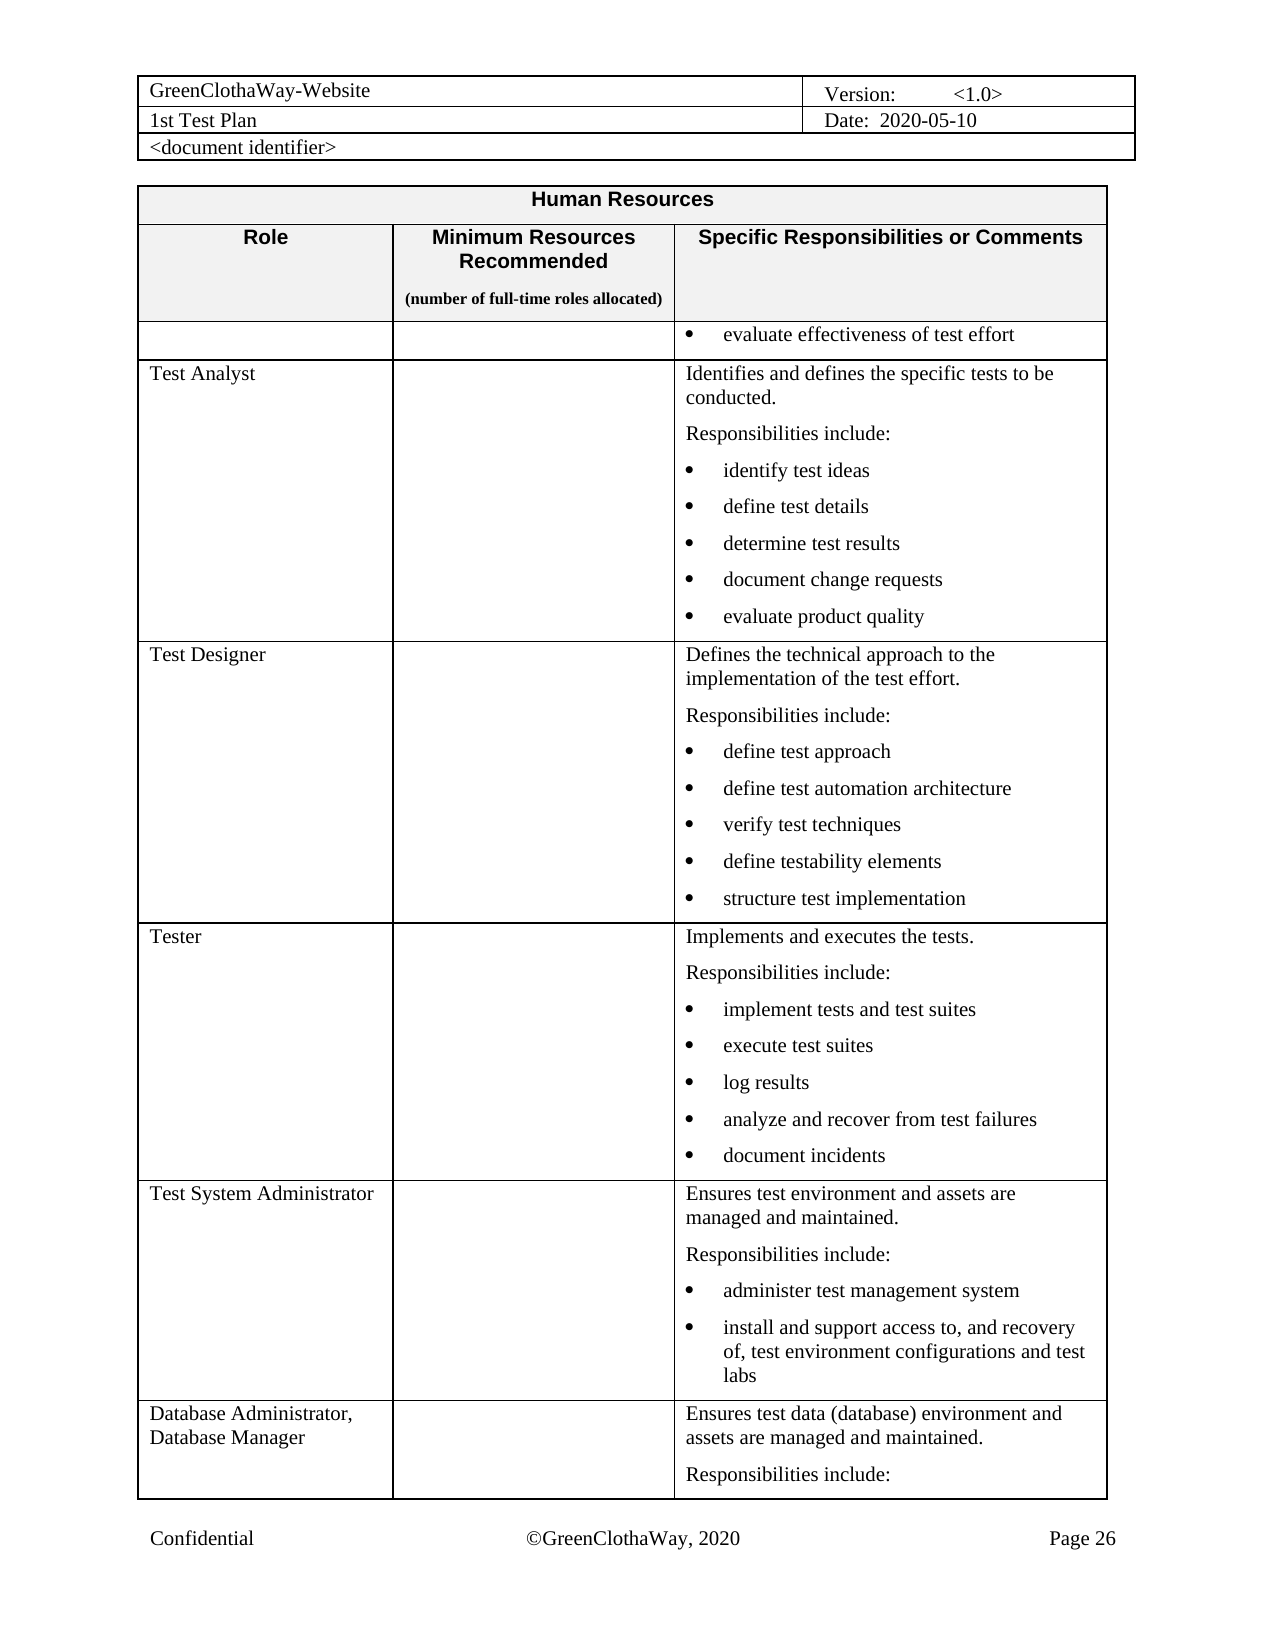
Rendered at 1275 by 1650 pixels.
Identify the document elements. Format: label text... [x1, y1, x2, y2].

table_cell Database Administrator, Database Manager [139, 1401, 392, 1498]
table_cell [394, 322, 674, 359]
table_header Human Resources [139, 187, 1106, 223]
table_cell Minimum Resources Recommended (number of full-time roles allocated) [394, 225, 674, 321]
table_cell Test Analyst [139, 361, 392, 641]
table_cell [139, 322, 392, 359]
table_cell Defines the technical approach to the implementation of the test effort. Responsibilities include: define test approach define test automation architecture verify test techniques define testability elements structure test implementation [675, 642, 1106, 922]
table_cell Role [139, 225, 392, 321]
table_cell Provides management oversight. Responsibilities include: planning and logistics agree mission identify motivators acquire appropriate resources present management reporting advocate the interests of test evaluate effectiveness of test effort [675, 322, 1106, 359]
table_cell Test Designer [139, 642, 392, 922]
table_cell Implements and executes the tests. Responsibilities include: implement tests and test suites execute test suites log results analyze and recover from test failures document incidents [675, 924, 1106, 1179]
table_cell Test System Administrator [139, 1181, 392, 1399]
table_cell [394, 642, 674, 922]
table_cell Ensures test environment and assets are managed and maintained. Responsibilities include: administer test management system install and support access to, and recovery of, test environment configurations and test labs [675, 1181, 1106, 1399]
table_cell [394, 361, 674, 641]
table_cell Tester [139, 924, 392, 1179]
table_cell Specific Responsibilities or Comments [675, 225, 1106, 321]
table_cell [394, 924, 674, 1179]
table_cell [394, 1181, 674, 1399]
table_cell Ensures test data (database) environment and assets are managed and maintained. Responsibilities include: support the administration of test data and test beds (database). [675, 1401, 1106, 1498]
table_cell [394, 1401, 674, 1498]
table_cell Identifies and defines the specific tests to be conducted. Responsibilities include: identify test ideas define test details determine test results document change requests evaluate product quality [675, 361, 1106, 641]
